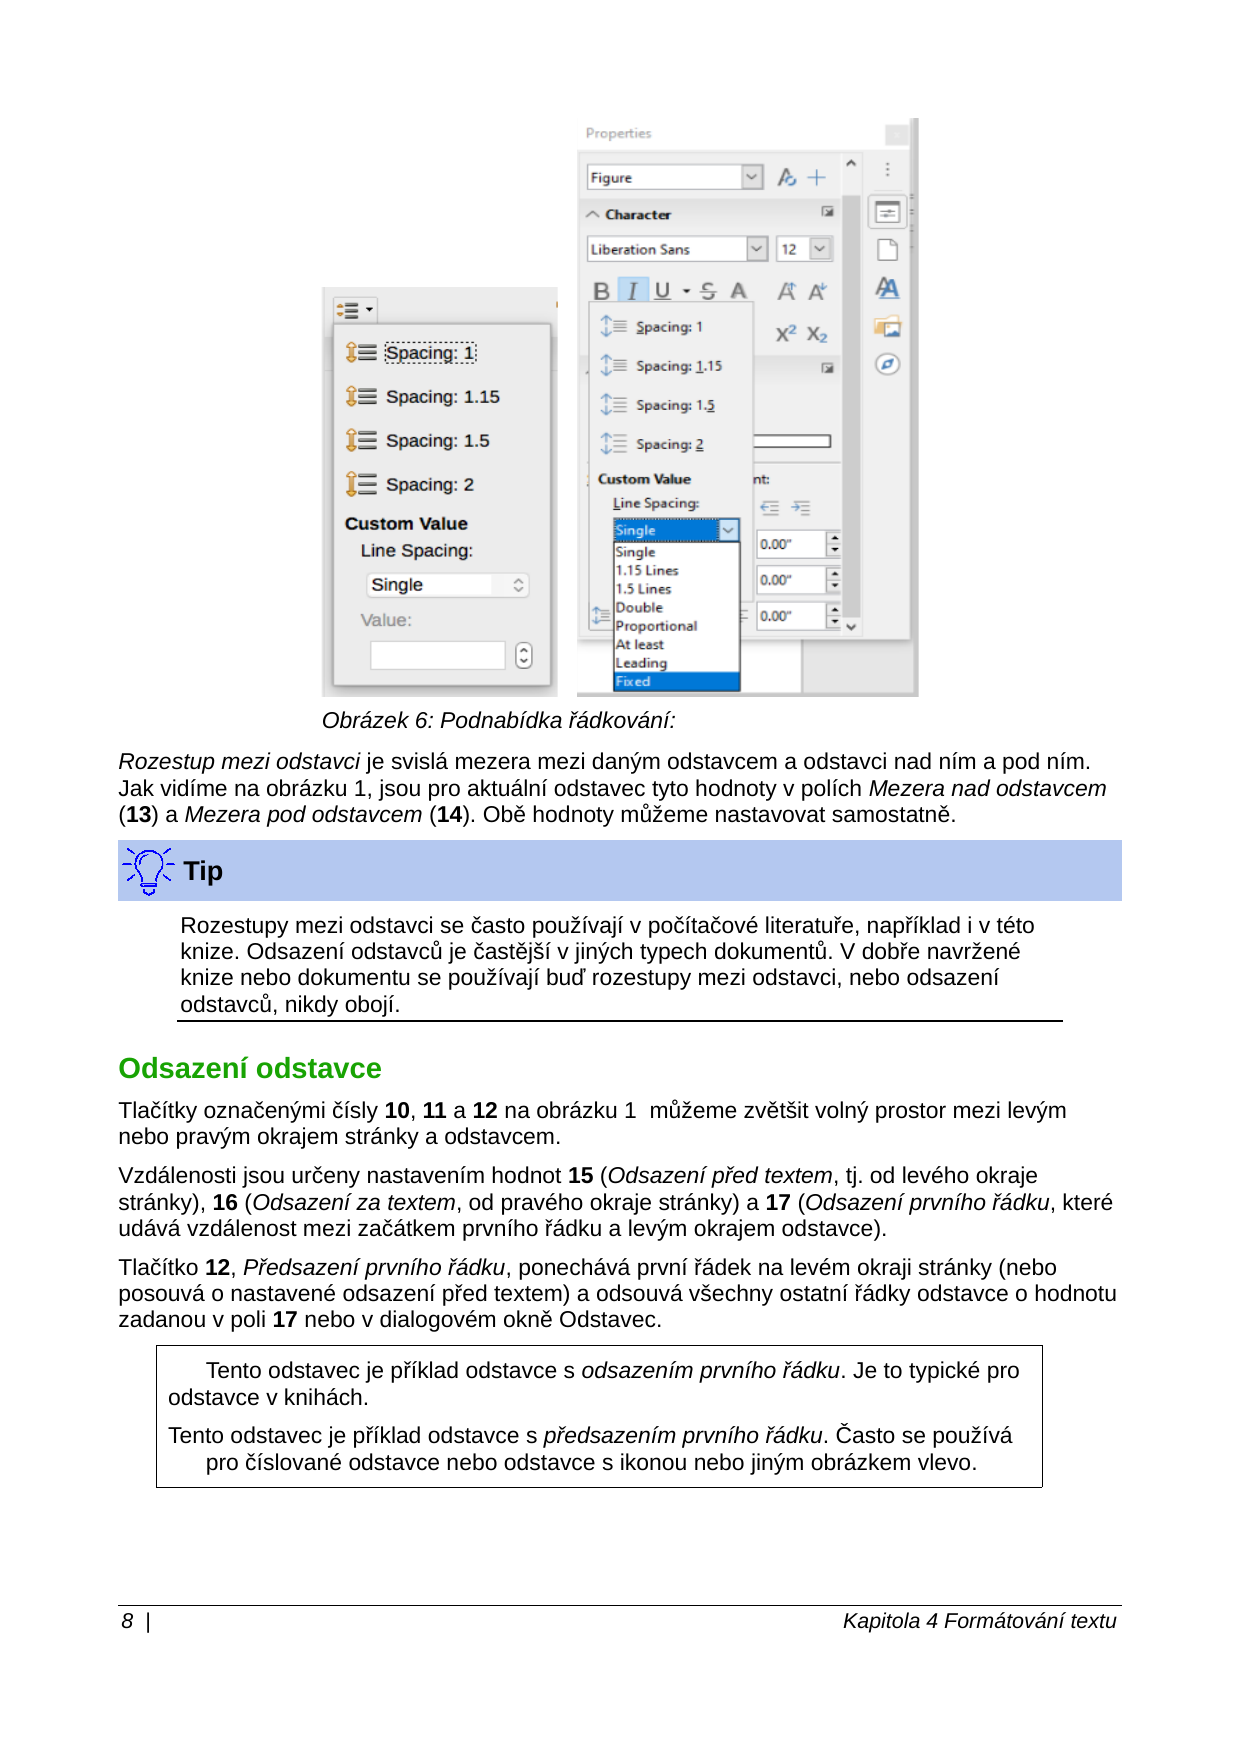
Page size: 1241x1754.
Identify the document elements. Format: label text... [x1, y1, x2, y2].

subtitle Odsazení odstavce [118, 1052, 1122, 1085]
text Tento odstavec je příklad odstavce s odsazením prvního řádku. Je to typické pro odstavce v knihách. [168, 1357, 1030, 1410]
picture [577, 118, 919, 697]
text Tlačítko 12, Předsazení prvního řádku, ponechává první řádek na levém okraji stránky (nebo posouvá o nastavené odsazení před textem) a odsouvá všechny ostatní řádky odstavce o hodnotu zadanou v poli 17 nebo v dialogovém okně Odstavec. [118, 1254, 1122, 1333]
text Tlačítky označenými čísly 10, 11 a 12 na obrázku 1 můžeme zvětšit volný prostor mezi levým nebo pravým okrajem stránky a odstavcem. [118, 1097, 1122, 1149]
subtitle Tip [118, 840, 1122, 901]
text Obrázek 6: Podnabídka řádkování: [322, 707, 919, 734]
picture [119, 840, 179, 900]
text Tento odstavec je příklad odstavce s předsazením prvního řádku. Často se používá pro číslované odstavce nebo odstavce s ikonou nebo jiným obrázkem vlevo. [168, 1422, 1030, 1475]
picture [321, 287, 558, 697]
text Rozestupy mezi odstavci se často používají v počítačové literatuře, například i v této knize. Odsazení odstavců je častější v jiných typech dokumentů. V dobře navržené knize nebo dokumentu se používají buď rozestupy mezi odstavci, nebo odsazení odstavců, nikdy obojí. [177, 908, 1063, 1020]
text Rozestup mezi odstavci je svislá mezera mezi daným odstavcem a odstavci nad ním a pod ním. Jak vidíme na obrázku 1, jsou pro aktuální odstavec tyto hodnoty v polích Mezera nad odstavcem (13) a Mezera pod odstavcem (14). Obě hodnoty můžeme nastavovat samostatně. [118, 748, 1122, 827]
text Vzdálenosti jsou určeny nastavením hodnot 15 (Odsazení před textem, tj. od levého okraje stránky), 16 (Odsazení za textem, od pravého okraje stránky) a 17 (Odsazení prvního řádku, které udává vzdálenost mezi začátkem prvního řádku a levým okrajem odstavce). [118, 1162, 1122, 1241]
